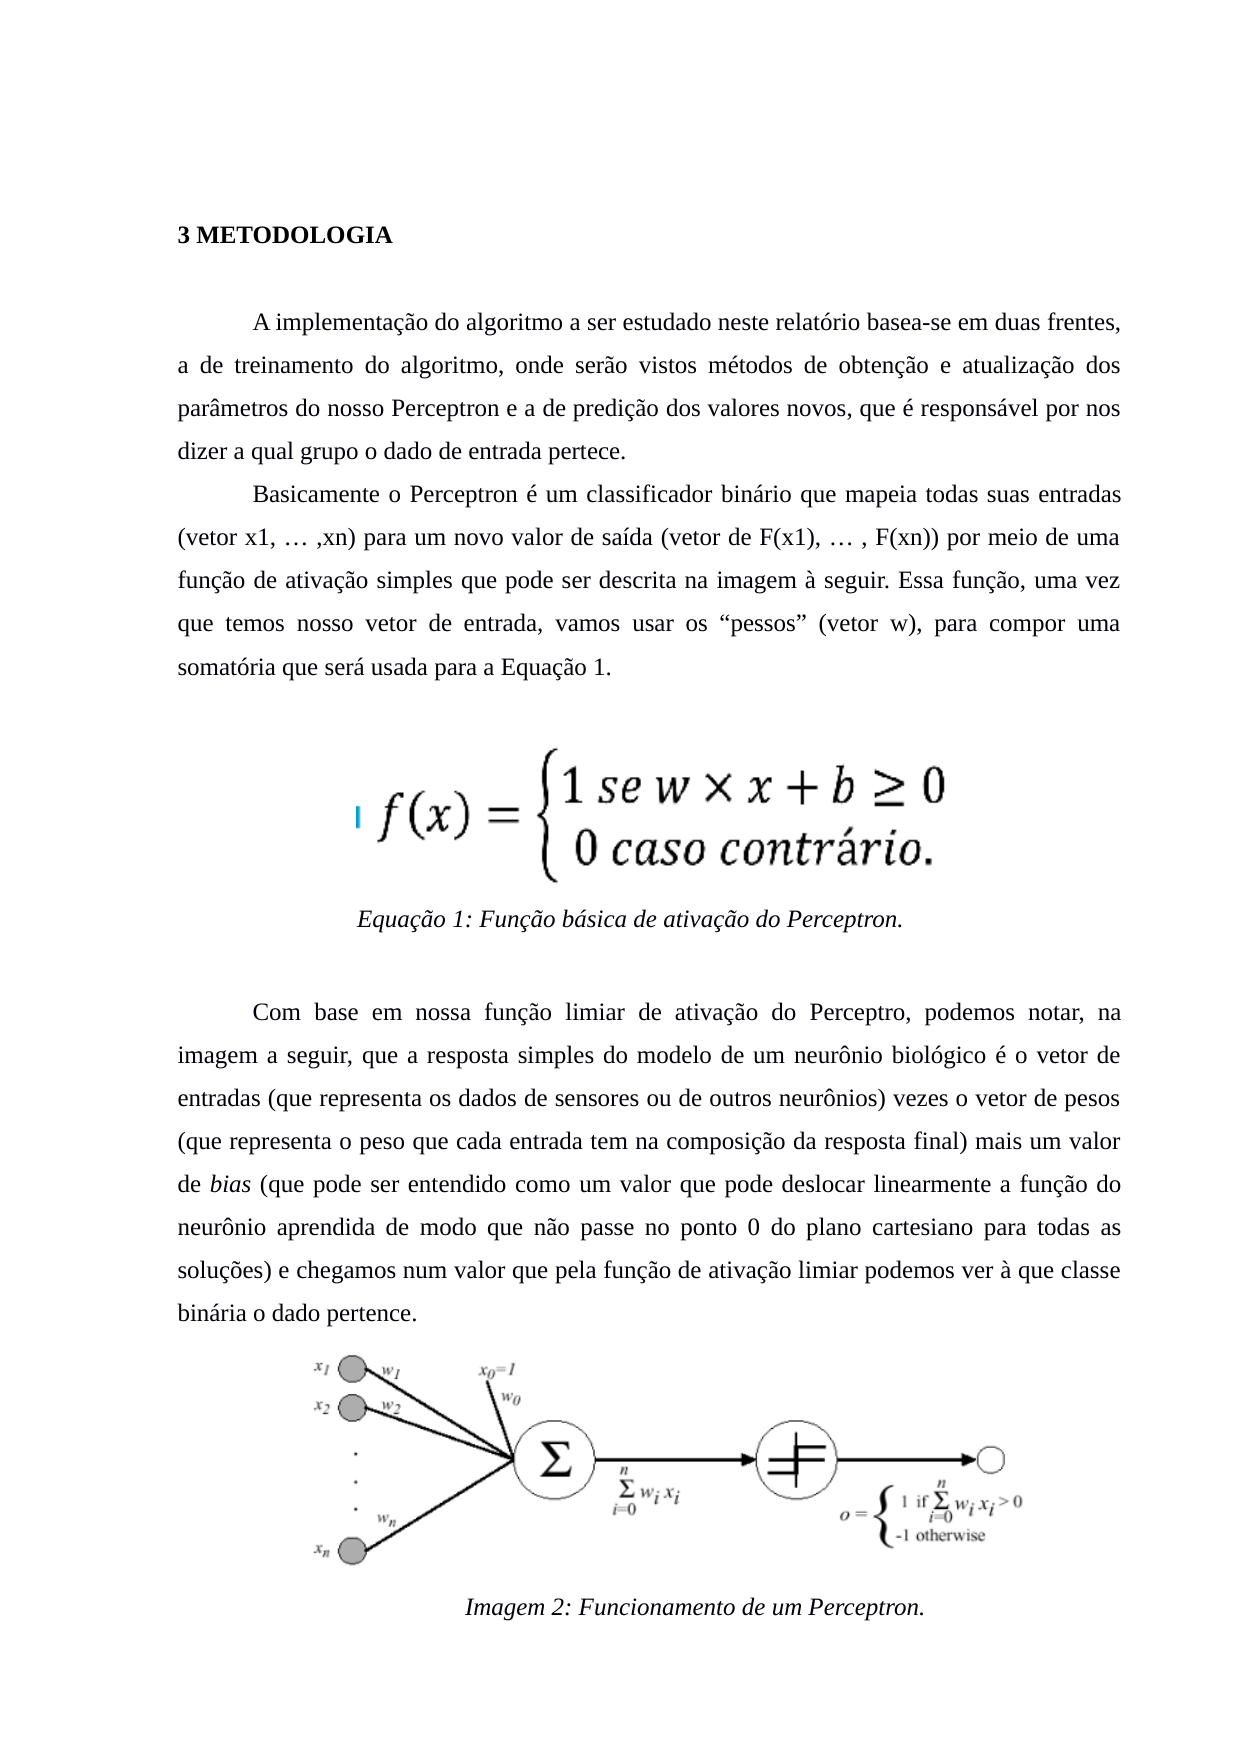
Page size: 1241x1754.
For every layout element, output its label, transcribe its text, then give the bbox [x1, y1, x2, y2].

text Basicamente o Perceptron é um classificador binário que mapeia todas suas entradas (vetor x1, … ,xn) para um novo valor de saída (vetor de F(x1), … , F(xn)) por meio de uma função de ativação simples que pode ser descrita na imagem à seguir. Essa função, uma vez que temos nosso vetor de entrada, vamos usar os “pessos” (vetor w), para compor uma somatória que será usada para a Equação 1. [177, 479, 1122, 680]
text Com base em nossa função limiar de ativação do Perceptro, podemos notar, na imagem a seguir, que a resposta simples do modelo de um neurônio biológico é o vetor de entradas (que representa os dados de sensores ou de outros neurônios) vezes o vetor de pesos (que representa o peso que cada entrada tem na composição da resposta final) mais um valor de bias (que pode ser entendido como um valor que pode deslocar linearmente a função do neurônio aprendida de modo que não passe no ponto 0 do plano cartesiano para todas as soluções) e chegamos num valor que pela função de ativação limiar podemos ver à que classe binária o dado pertence. [177, 997, 1122, 1327]
text Equação 1: Função básica de ativação do Perceptron. [357, 891, 969, 933]
text A implementação do algoritmo a ser estudado neste relatório basea-se em duas frentes, a de treinamento do algoritmo, onde serão vistos métodos de obtenção e atualização dos parâmetros do nosso Perceptron e a de predição dos valores novos, que é responsável por nos dizer a qual grupo o dado de entrada pertece. [177, 307, 1122, 465]
text Imagem 2: Funcionamento de um Perceptron. [240, 1412, 1094, 1621]
picture [299, 1338, 1039, 1578]
subtitle 3 METODOLOGIA [177, 220, 1122, 249]
picture [356, 727, 969, 891]
